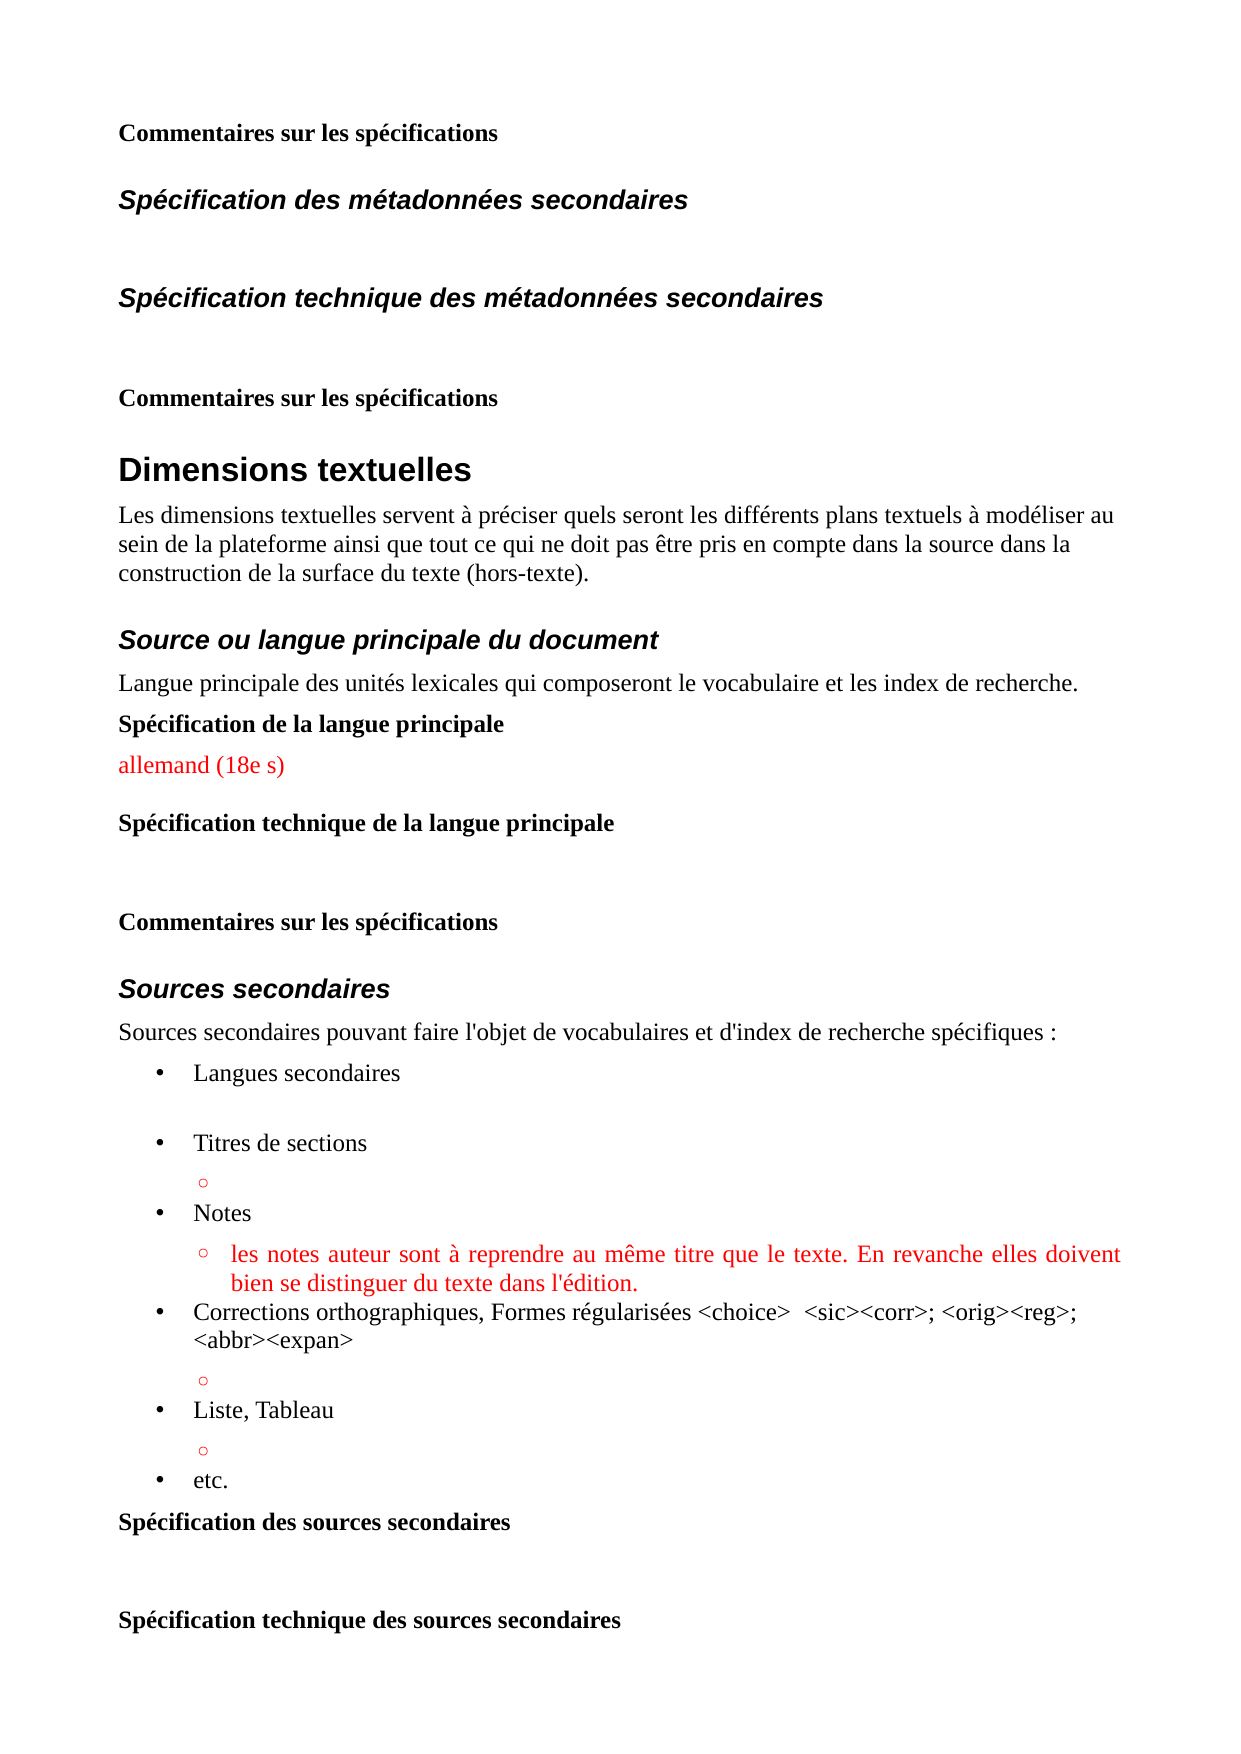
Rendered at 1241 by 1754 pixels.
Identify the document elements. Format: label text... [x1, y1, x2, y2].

subtitle Spécification technique des métadonnées secondaires [118, 282, 1122, 313]
subtitle Spécification des métadonnées secondaires [118, 184, 1122, 216]
list les notes auteur sont à reprendre au même titre que le texte. En revanche elles doivent bien se distinguer du texte dans l'édition. [193, 1239, 1122, 1297]
list Titres de sections [156, 1128, 1122, 1157]
subtitle Source ou langue principale du document [118, 624, 1122, 656]
text Commentaires sur les spécifications [118, 118, 1122, 147]
list Liste, Tableau [156, 1396, 1122, 1424]
list Corrections orthographiques, Formes régularisées <choice> <sic><corr>; <orig><reg>; <abbr><expan> [156, 1297, 1122, 1354]
text Commentaires sur les spécifications [118, 383, 1122, 412]
list etc. [156, 1466, 1122, 1494]
text Sources secondaires pouvant faire l'objet de vocabulaires et d'index de recherche spécifiques : [118, 1017, 1122, 1046]
text Les dimensions textuelles servent à préciser quels seront les différents plans textuels à modéliser au sein de la plateforme ainsi que tout ce qui ne doit pas être pris en compte dans la source dans la construction de la surface du texte (hors-texte). [118, 501, 1122, 587]
text Spécification des sources secondaires [118, 1507, 1122, 1536]
subtitle Sources secondaires [118, 973, 1122, 1004]
list Notes [156, 1198, 1122, 1227]
list Langues secondaires [156, 1058, 1122, 1087]
text Spécification technique des sources secondaires [118, 1606, 1122, 1634]
text allemand (18e s) [118, 751, 1122, 779]
text Spécification technique de la langue principale [118, 808, 1122, 837]
subtitle Dimensions textuelles [118, 449, 1122, 488]
text Spécification de la langue principale [118, 709, 1122, 738]
text Commentaires sur les spécifications [118, 907, 1122, 936]
text Langue principale des unités lexicales qui composeront le vocabulaire et les index de recherche. [118, 668, 1122, 697]
